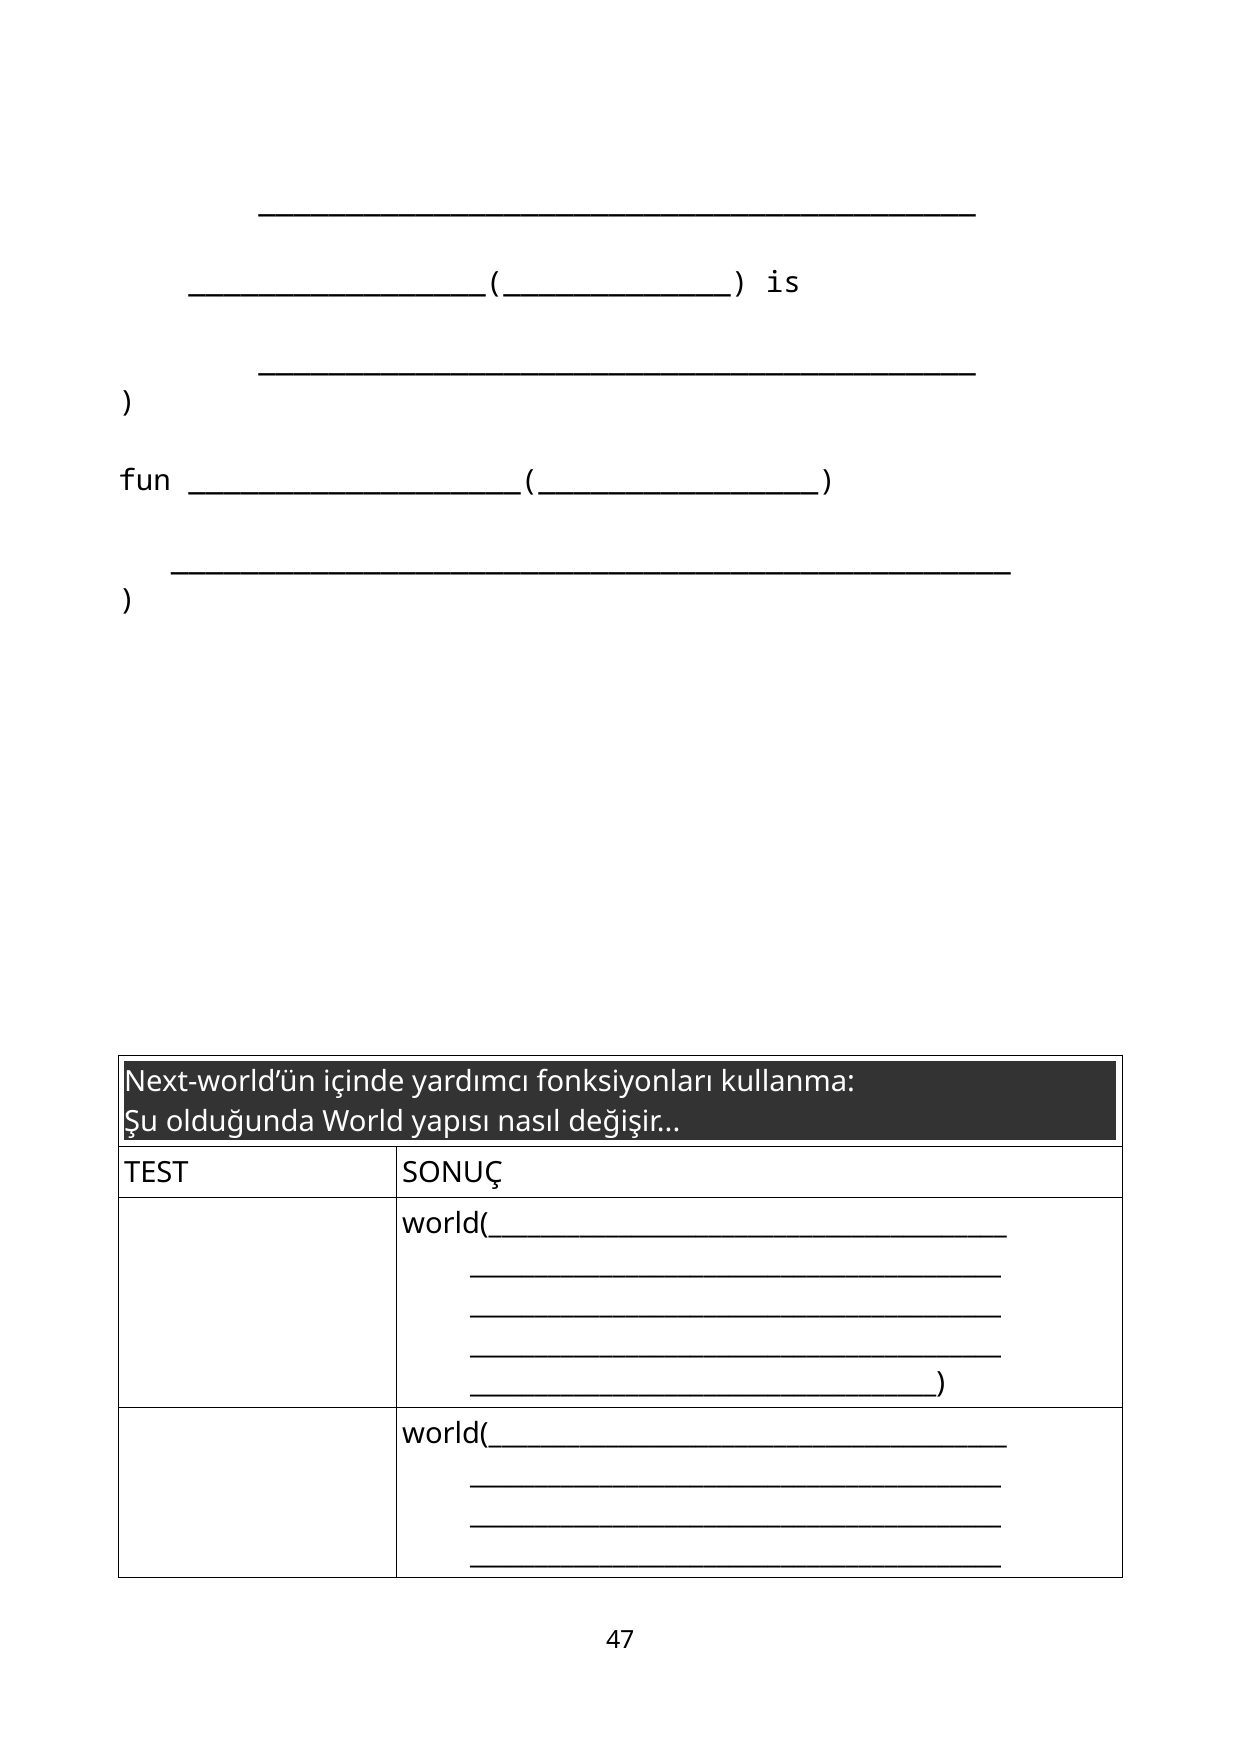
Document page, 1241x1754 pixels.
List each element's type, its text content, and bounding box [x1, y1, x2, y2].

table_header Next-world’ün içinde yardımcı fonksiyonları kullanma: Şu olduğunda World yapısı nasıl değişir... [119, 1056, 1122, 1146]
table_cell [119, 1408, 396, 1577]
text ________________________________________________ [118, 539, 1122, 578]
table_cell world(________________________________________ _________________________________________ _________________________________________ _________________________________________ ____________________________________) [397, 1198, 1122, 1407]
table_cell SONUÇ [397, 1147, 1122, 1197]
text fun ___________________(________________) [118, 459, 1122, 499]
text ) [118, 380, 1122, 420]
table_cell TEST [119, 1147, 396, 1197]
text _________________________________________ [118, 340, 1122, 380]
text _________________(_____________) is [118, 261, 1122, 301]
text ) [118, 578, 1122, 618]
table_cell world(________________________________________ _________________________________________ _________________________________________ _________________________________________ [397, 1408, 1122, 1577]
table_cell [119, 1198, 396, 1407]
text _________________________________________ [118, 182, 1122, 221]
